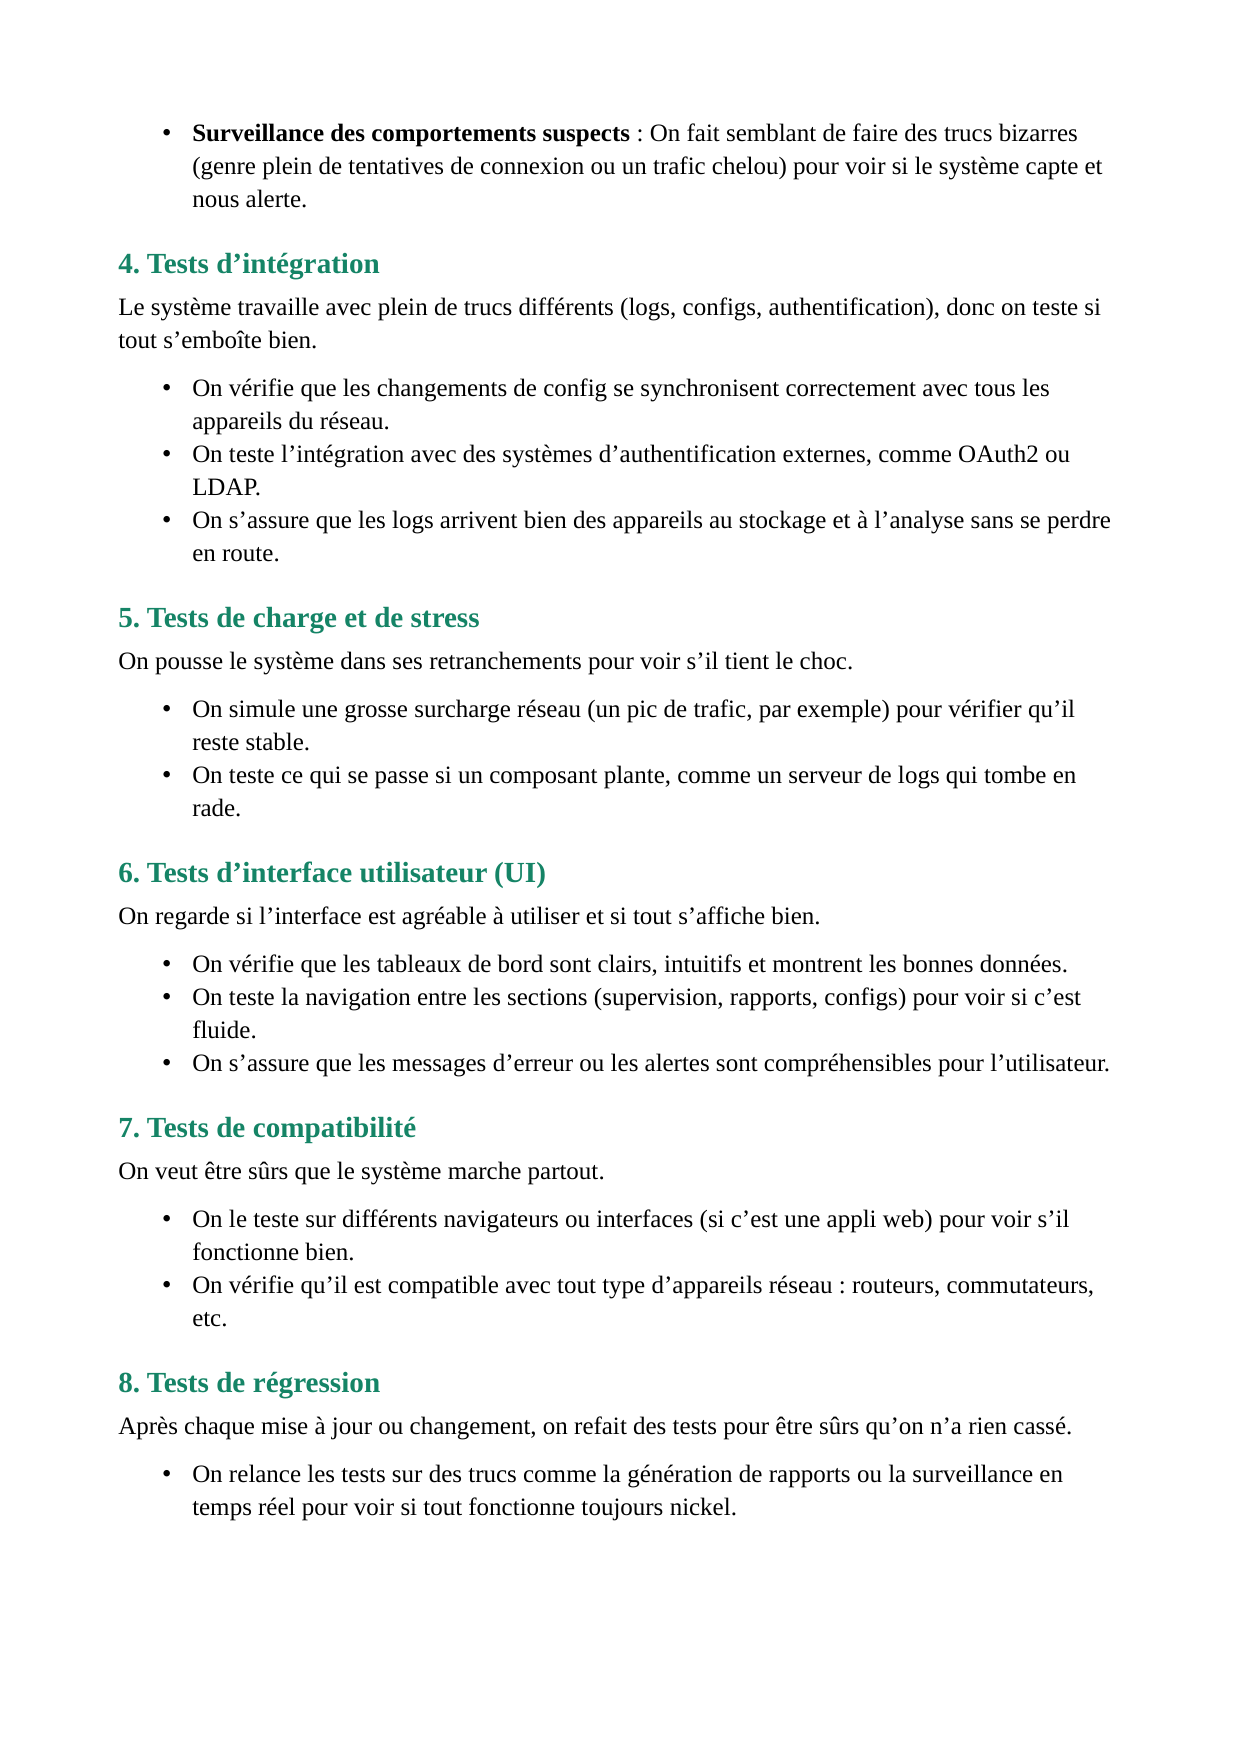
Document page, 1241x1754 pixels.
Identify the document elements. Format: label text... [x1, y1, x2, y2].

list Surveillance des comportements suspects : On fait semblant de faire des trucs bizarres (genre plein de tentatives de connexion ou un trafic chelou) pour voir si le système capte et nous alerte. [162, 118, 1122, 213]
list On teste l’intégration avec des systèmes d’authentification externes, comme OAuth2 ou LDAP. [162, 439, 1122, 501]
list On teste la navigation entre les sections (supervision, rapports, configs) pour voir si c’est fluide. [162, 982, 1122, 1044]
subtitle 7. Tests de compatibilité [118, 1110, 1122, 1144]
list On vérifie que les changements de config se synchronisent correctement avec tous les appareils du réseau. [162, 373, 1122, 435]
text Après chaque mise à jour ou changement, on refait des tests pour être sûrs qu’on n’a rien cassé. [118, 1411, 1122, 1440]
subtitle 4. Tests d’intégration [118, 246, 1122, 280]
text On veut être sûrs que le système marche partout. [118, 1156, 1122, 1185]
subtitle 8. Tests de régression [118, 1365, 1122, 1398]
text On regarde si l’interface est agréable à utiliser et si tout s’affiche bien. [118, 901, 1122, 930]
list On s’assure que les messages d’erreur ou les alertes sont compréhensibles pour l’utilisateur. [162, 1048, 1122, 1077]
list On vérifie qu’il est compatible avec tout type d’appareils réseau : routeurs, commutateurs, etc. [162, 1270, 1122, 1332]
list On s’assure que les logs arrivent bien des appareils au stockage et à l’analyse sans se perdre en route. [162, 505, 1122, 567]
subtitle 6. Tests d’interface utilisateur (UI) [118, 855, 1122, 889]
list On teste ce qui se passe si un composant plante, comme un serveur de logs qui tombe en rade. [162, 760, 1122, 822]
list On vérifie que les tableaux de bord sont clairs, intuitifs et montrent les bonnes données. [162, 949, 1122, 978]
list On simule une grosse surcharge réseau (un pic de trafic, par exemple) pour vérifier qu’il reste stable. [162, 694, 1122, 756]
text Le système travaille avec plein de trucs différents (logs, configs, authentification), donc on teste si tout s’emboîte bien. [118, 292, 1122, 354]
text On pousse le système dans ses retranchements pour voir s’il tient le choc. [118, 646, 1122, 675]
list On le teste sur différents navigateurs ou interfaces (si c’est une appli web) pour voir s’il fonctionne bien. [162, 1204, 1122, 1266]
subtitle 5. Tests de charge et de stress [118, 600, 1122, 634]
list On relance les tests sur des trucs comme la génération de rapports ou la surveillance en temps réel pour voir si tout fonctionne toujours nickel. [162, 1459, 1122, 1520]
